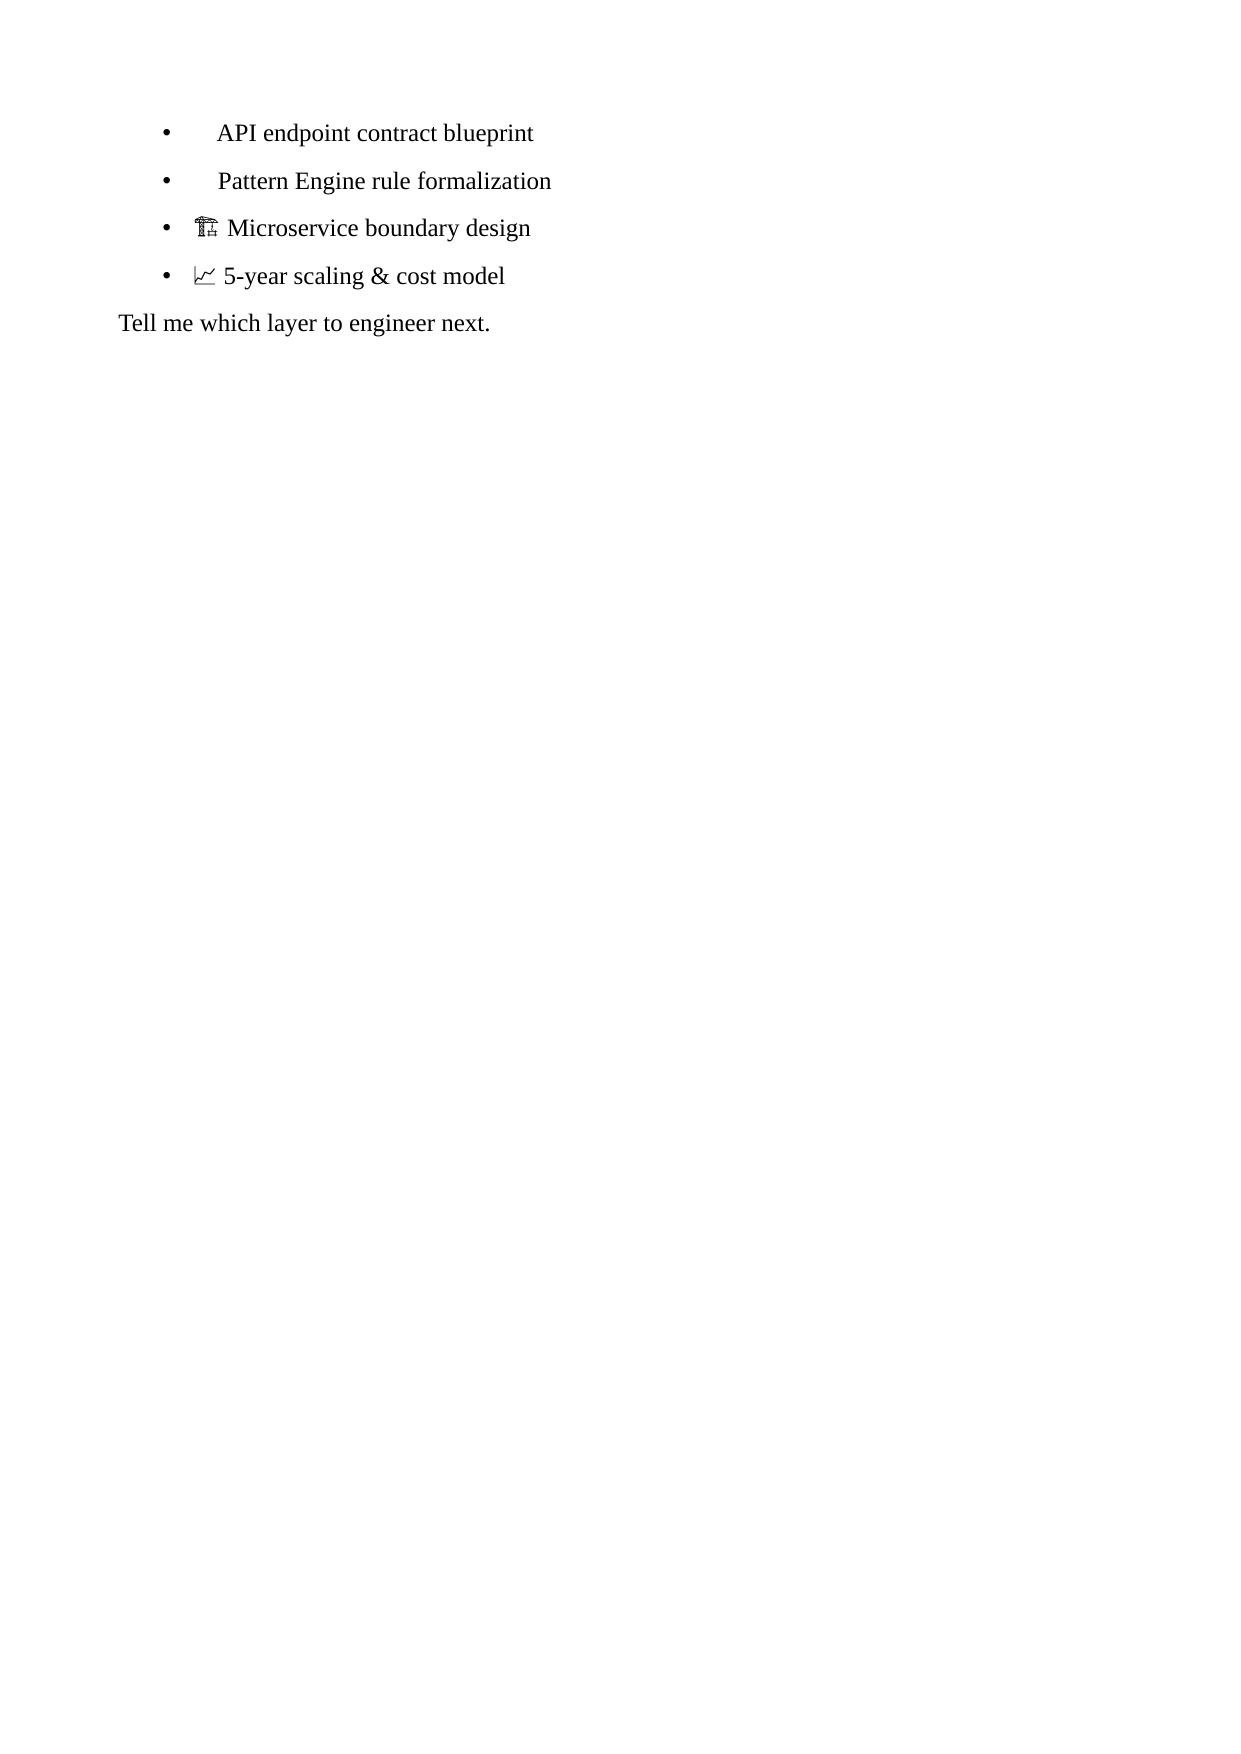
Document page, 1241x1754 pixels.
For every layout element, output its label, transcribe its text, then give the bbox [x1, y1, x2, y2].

text Tell me which layer to engineer next. [118, 308, 1122, 337]
list 🏗 Microservice boundary design [162, 213, 1122, 242]
list 🧠 Pattern Engine rule formalization [162, 166, 1122, 194]
list 📈 5-year scaling & cost model [162, 261, 1122, 290]
list 🔌 API endpoint contract blueprint [162, 118, 1122, 147]
